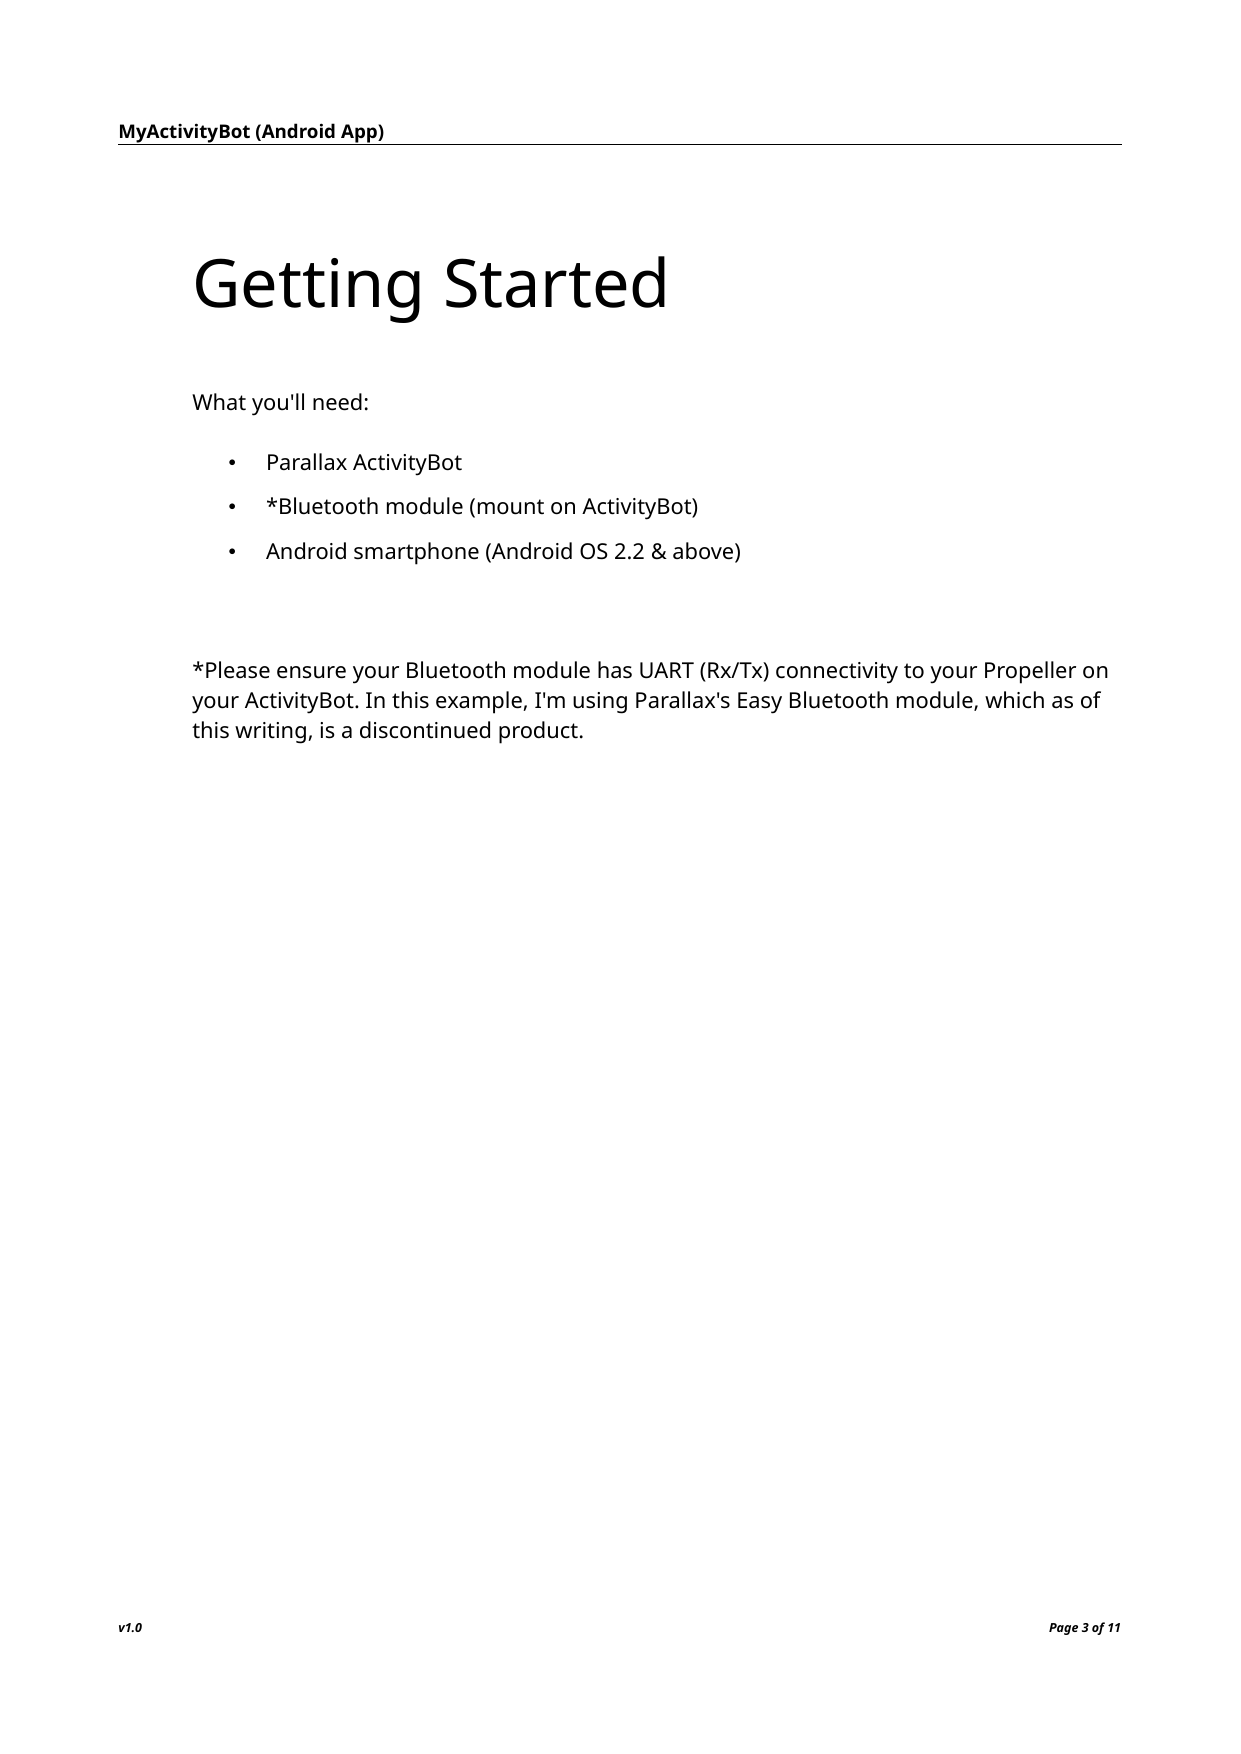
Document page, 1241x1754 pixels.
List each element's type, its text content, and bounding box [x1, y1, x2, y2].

list Android smartphone (Android OS 2.2 & above) [228, 536, 1122, 566]
list Parallax ActivityBot [228, 447, 1122, 476]
text *Please ensure your Bluetooth module has UART (Rx/Tx) connectivity to your Propeller on your ActivityBot. In this example, I'm using Parallax's Easy Bluetooth module, which as of this writing, is a discontinued product. [192, 655, 1122, 744]
text Getting Started [192, 237, 1122, 327]
text What you'll need: [192, 387, 1122, 417]
list *Bluetooth module (mount on ActivityBot) [228, 491, 1122, 521]
